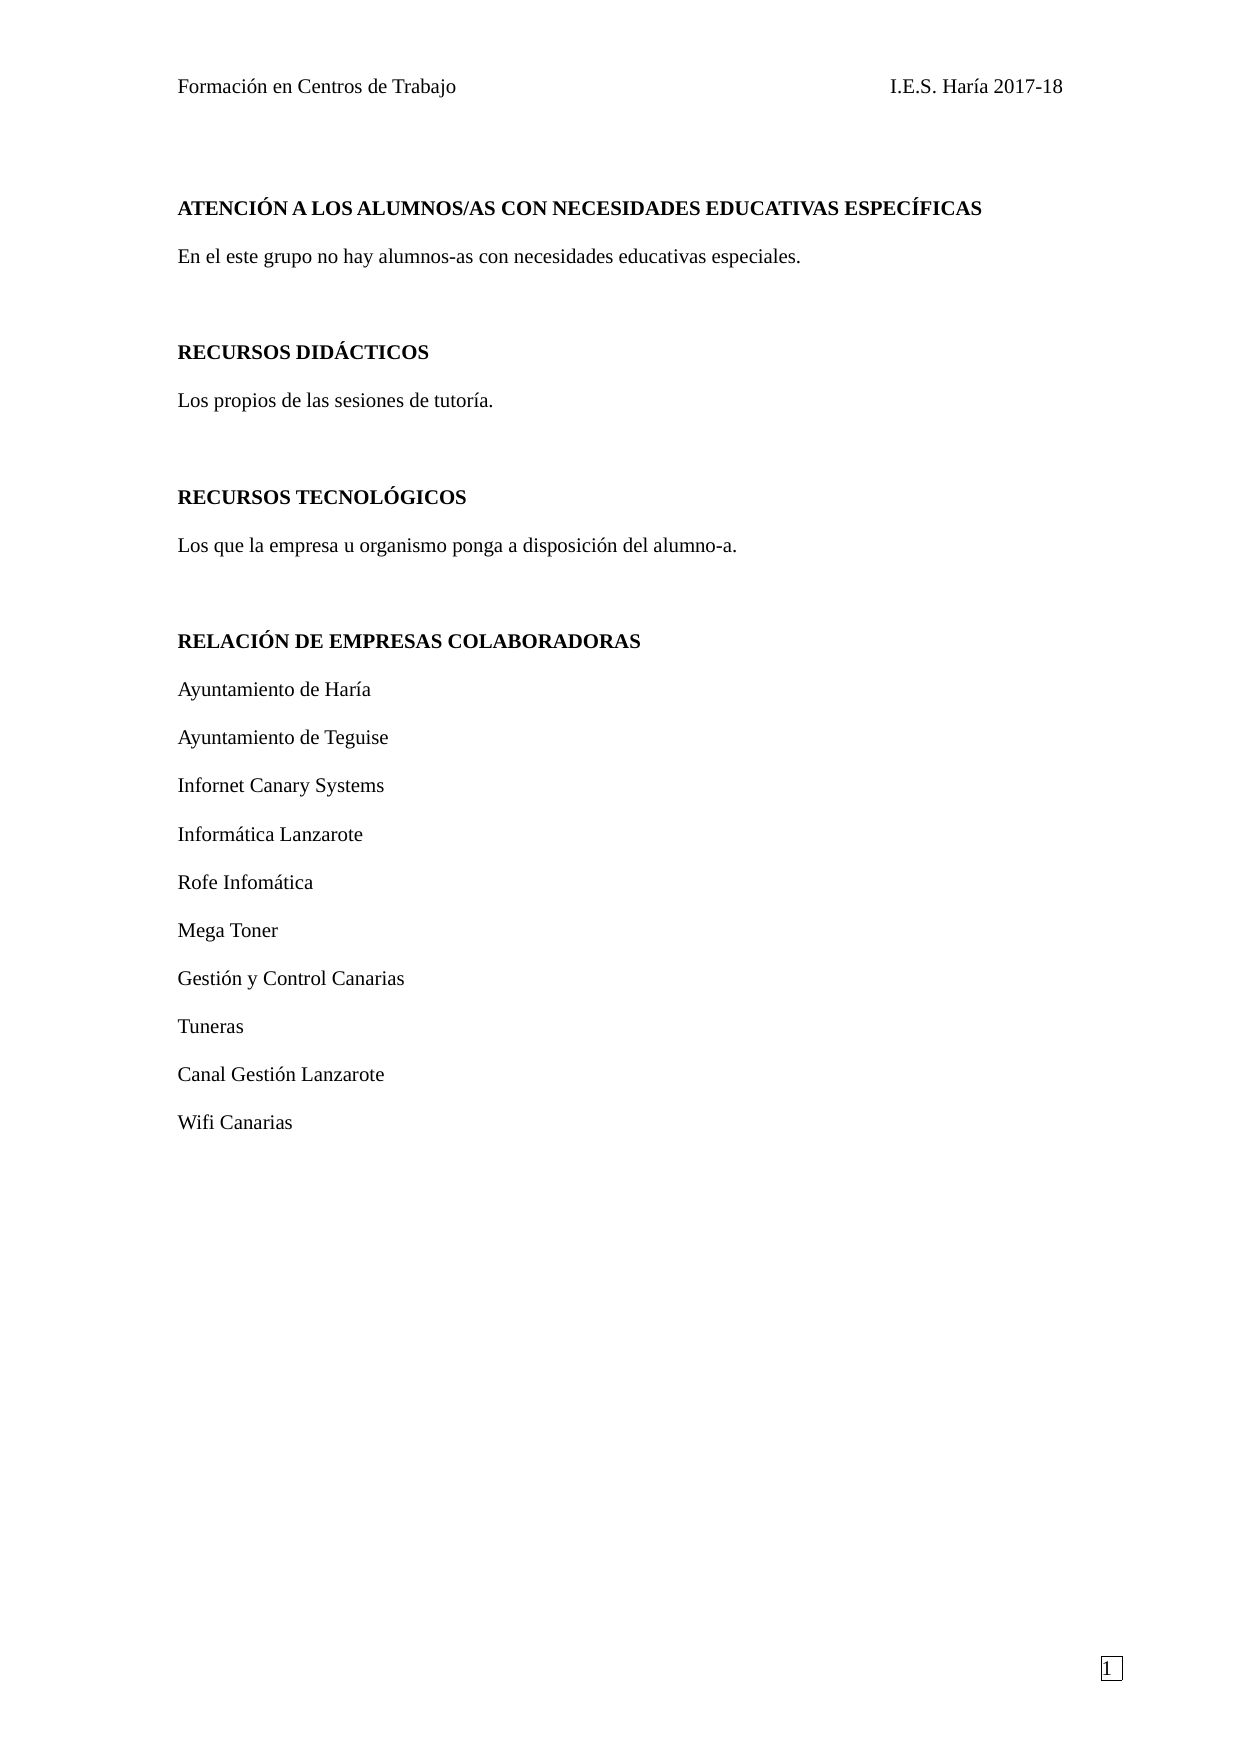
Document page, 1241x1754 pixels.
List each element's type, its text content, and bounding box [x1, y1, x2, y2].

text Los que la empresa u organismo ponga a disposición del alumno-a. [177, 533, 1122, 557]
text Los propios de las sesiones de tutoría. [177, 388, 1122, 412]
text ATENCIÓN A LOS ALUMNOS/AS CON NECESIDADES EDUCATIVAS ESPECÍFICAS [177, 196, 1122, 220]
text Canal Gestión Lanzarote [177, 1062, 1122, 1086]
text Gestión y Control Canarias [177, 966, 1122, 990]
text RECURSOS DIDÁCTICOS [177, 340, 1122, 364]
text Informática Lanzarote [177, 821, 1122, 846]
text Mega Toner [177, 918, 1122, 942]
text Ayuntamiento de Teguise [177, 725, 1122, 749]
text Infornet Canary Systems [177, 773, 1122, 797]
text RECURSOS TECNOLÓGICOS [177, 484, 1122, 509]
text Wifi Canarias [177, 1110, 1122, 1134]
text En el este grupo no hay alumnos-as con necesidades educativas especiales. [177, 244, 1122, 268]
text Rofe Infomática [177, 869, 1122, 894]
text RELACIÓN DE EMPRESAS COLABORADORAS [177, 629, 1122, 653]
text Tuneras [177, 1014, 1122, 1038]
text Ayuntamiento de Haría [177, 677, 1122, 701]
